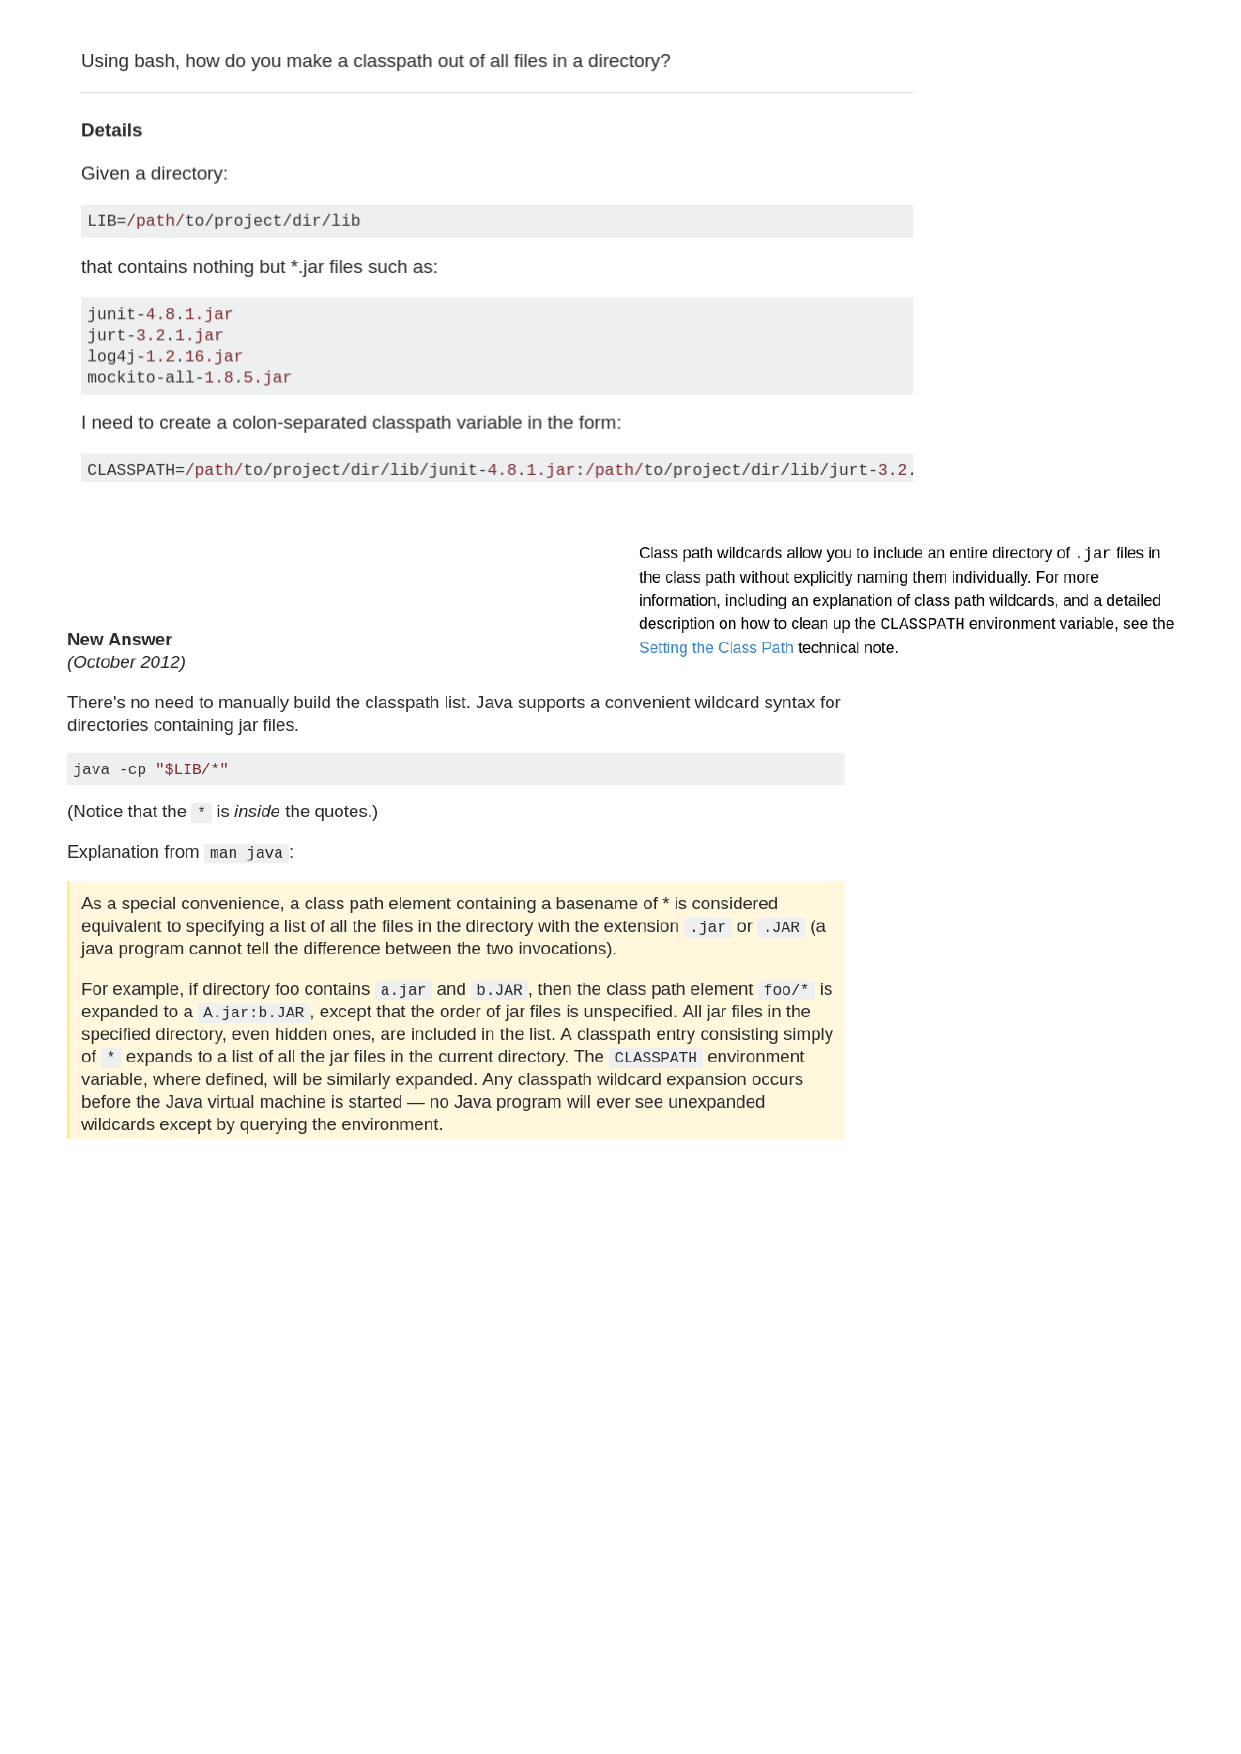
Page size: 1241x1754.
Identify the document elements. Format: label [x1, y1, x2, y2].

picture [64, 541, 1175, 1139]
picture [79, 50, 913, 482]
